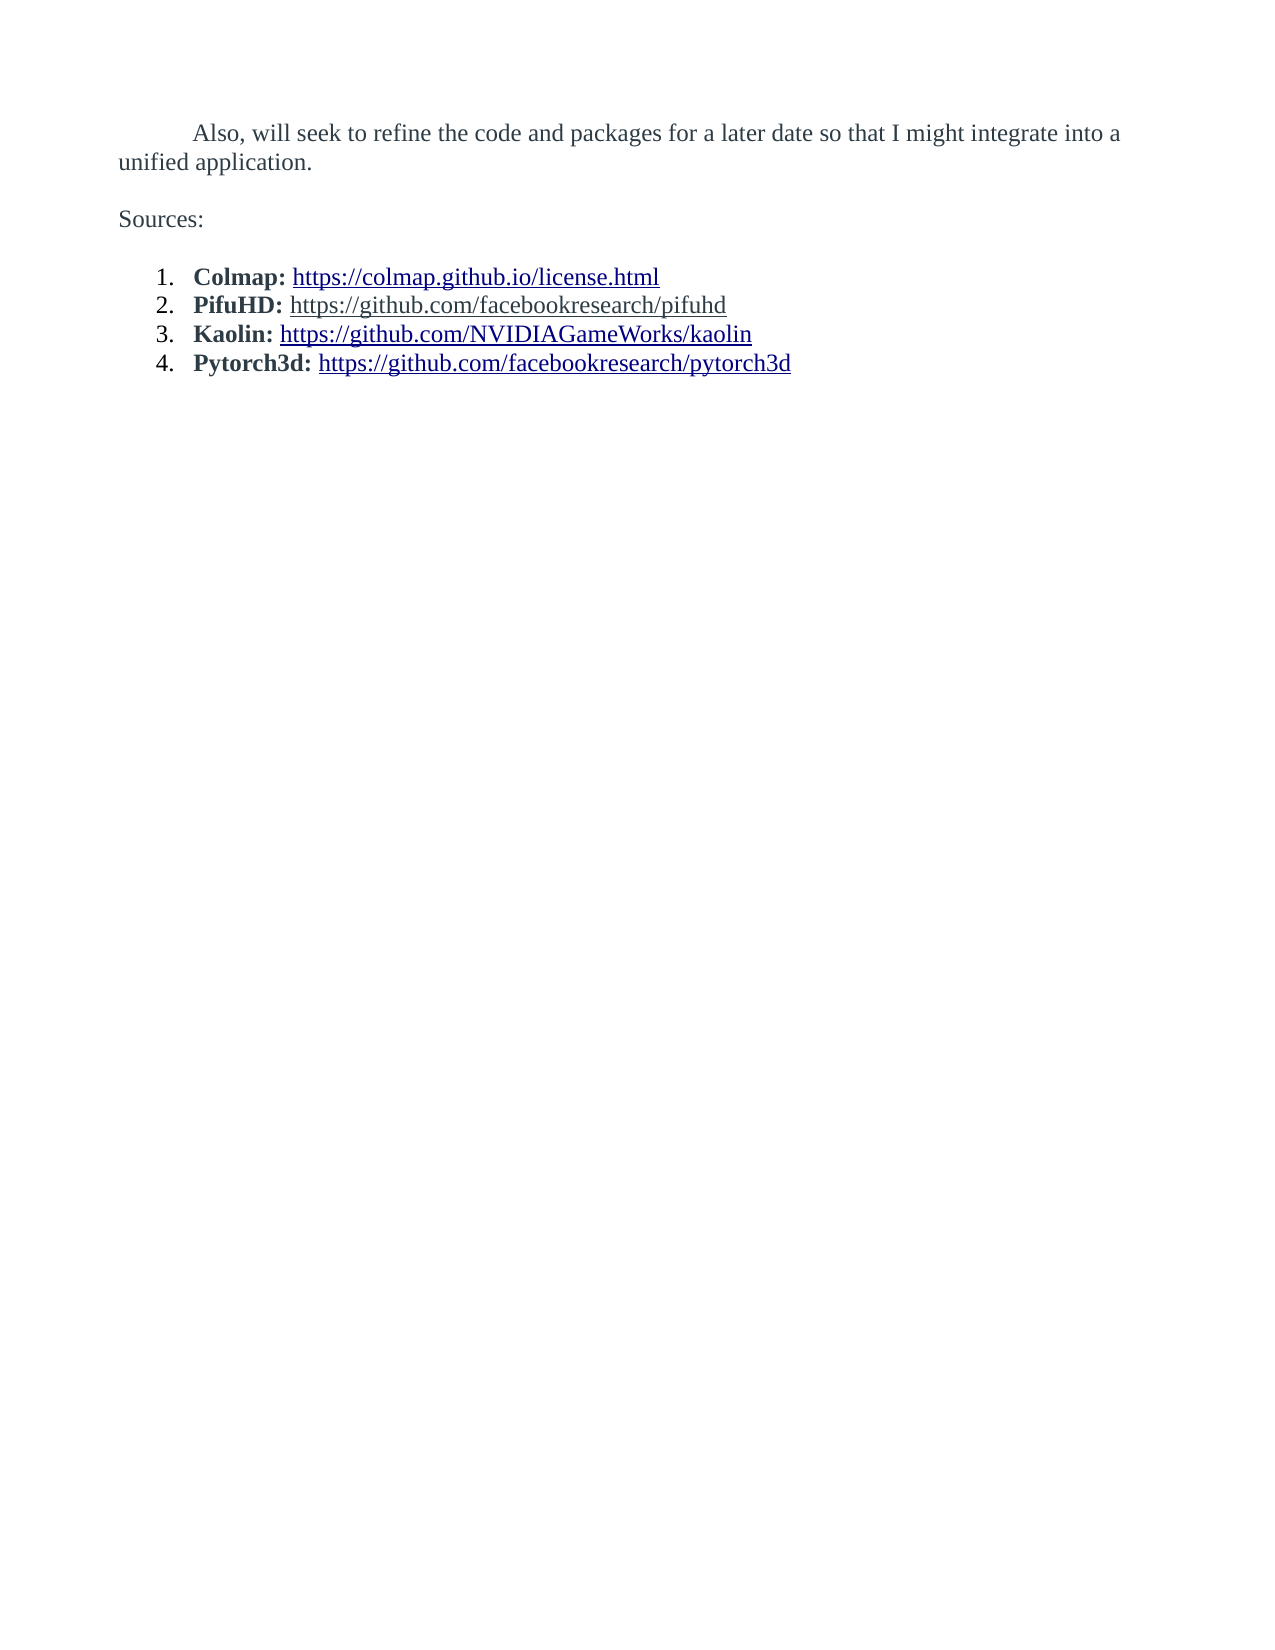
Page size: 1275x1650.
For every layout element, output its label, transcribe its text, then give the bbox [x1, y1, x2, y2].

list Colmap: https://colmap.github.io/license.html [156, 262, 1157, 291]
text Sources: [118, 204, 1157, 233]
list Kaolin: https://github.com/NVIDIAGameWorks/kaolin [156, 319, 1157, 348]
text Also, will seek to refine the code and packages for a later date so that I might integrate into a unified application. [118, 118, 1157, 176]
list Pytorch3d: https://github.com/facebookresearch/pytorch3d [156, 348, 1157, 377]
list PifuHD: https://github.com/facebookresearch/pifuhd [156, 291, 1157, 319]
